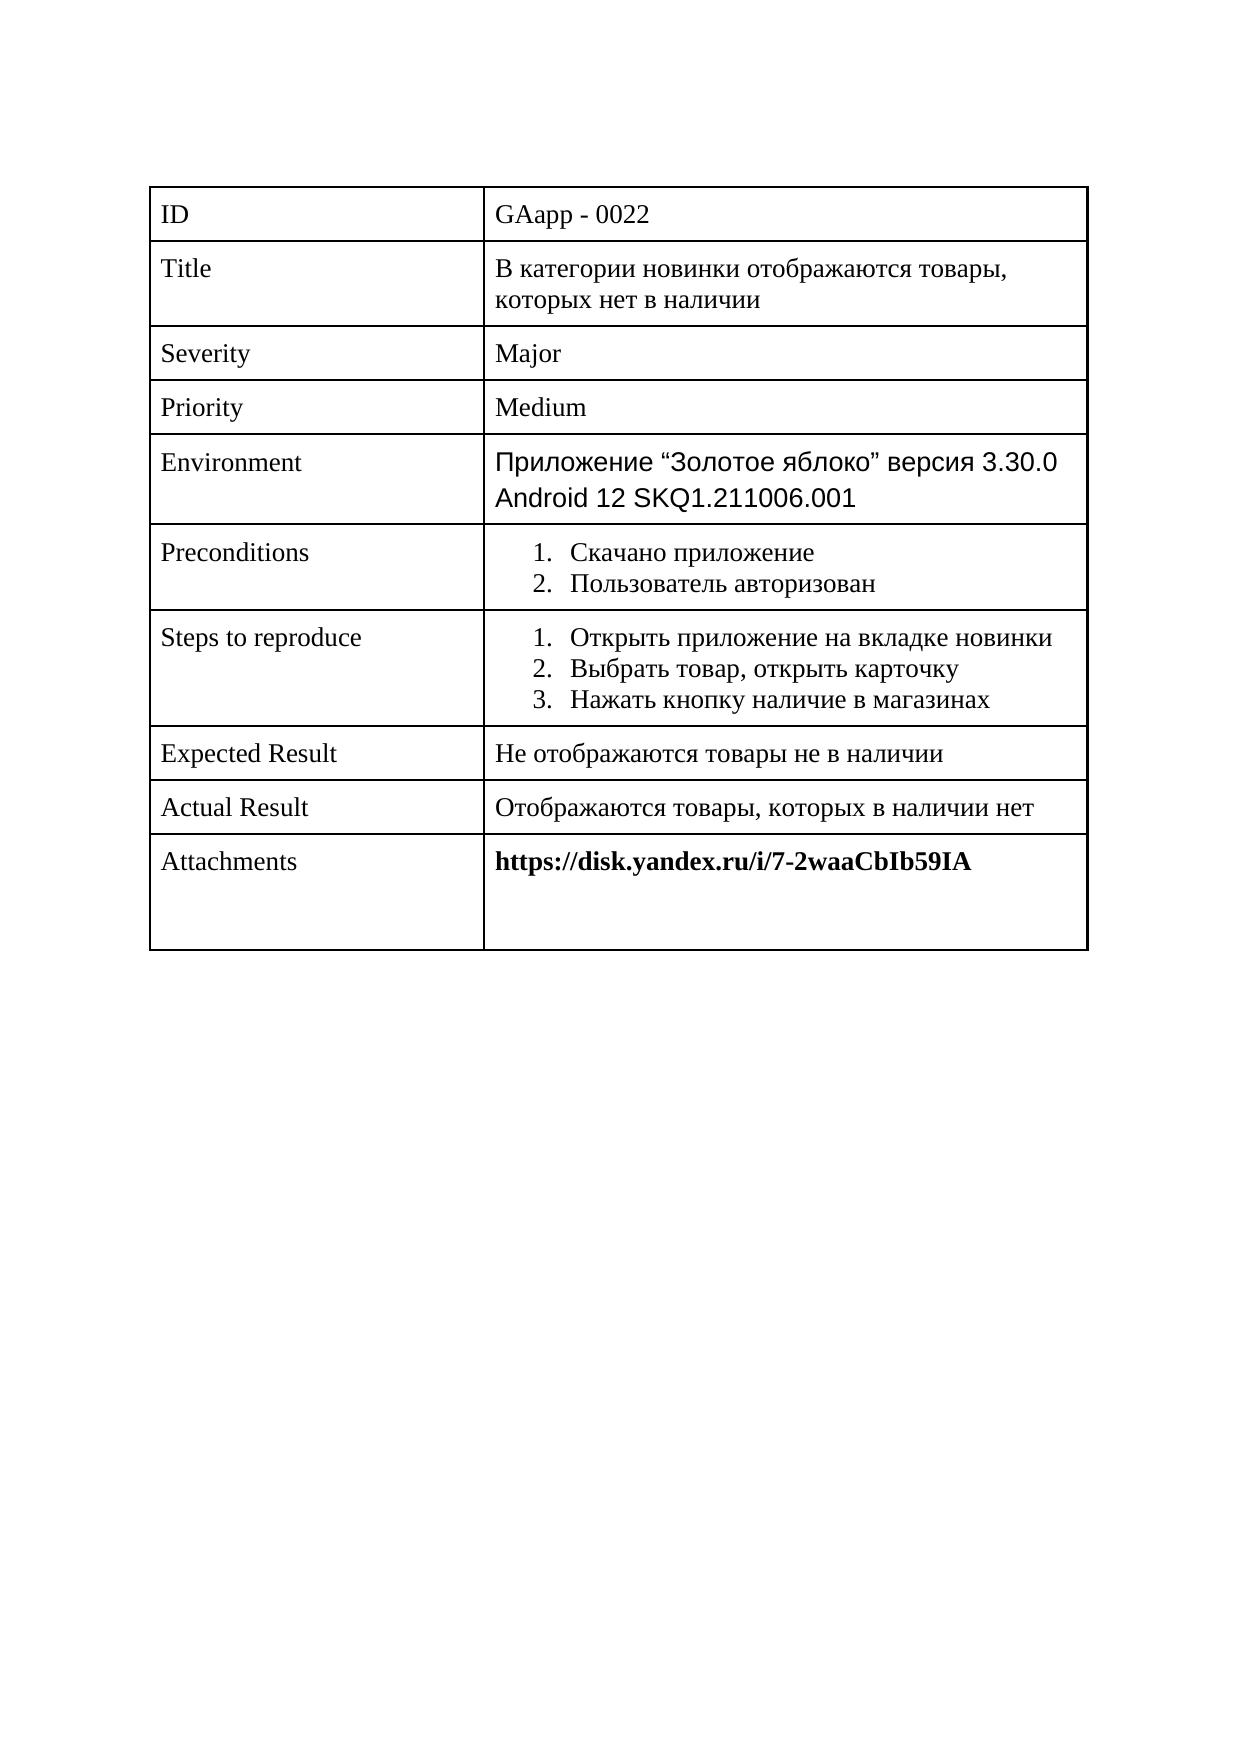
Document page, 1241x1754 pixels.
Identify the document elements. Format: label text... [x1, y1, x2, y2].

table_cell Title [151, 242, 483, 325]
table_cell Expected Result [151, 727, 483, 779]
table_header GAapp - 0022 [485, 188, 1086, 240]
table_cell Priority [151, 381, 483, 433]
table_cell Attachments [151, 835, 483, 949]
table_cell В категории новинки отображаются товары, которых нет в наличии [485, 242, 1086, 325]
table_cell Environment [151, 435, 483, 523]
table_cell Preconditions [151, 525, 483, 608]
table_cell Не отображаются товары не в наличии [485, 727, 1086, 779]
table_cell Medium [485, 381, 1086, 433]
table_cell Steps to reproduce [151, 611, 483, 725]
table_cell Actual Result [151, 781, 483, 833]
table_cell Отображаются товары, которых в наличии нет [485, 781, 1086, 833]
table_cell Приложение “Золотое яблоко” версия 3.30.0 Android 12 SKQ1.211006.001 [485, 435, 1086, 523]
table_cell Major [485, 327, 1086, 379]
table_cell https://disk.yandex.ru/i/7-2waaCbIb59IA [485, 835, 1086, 949]
table_cell Открыть приложение на вкладке новинки Выбрать товар, открыть карточку Нажать кнопку наличие в магазинах [485, 611, 1086, 725]
table_header ID [151, 188, 483, 240]
table_cell Скачано приложение Пользователь авторизован [485, 525, 1086, 608]
table_cell Severity [151, 327, 483, 379]
